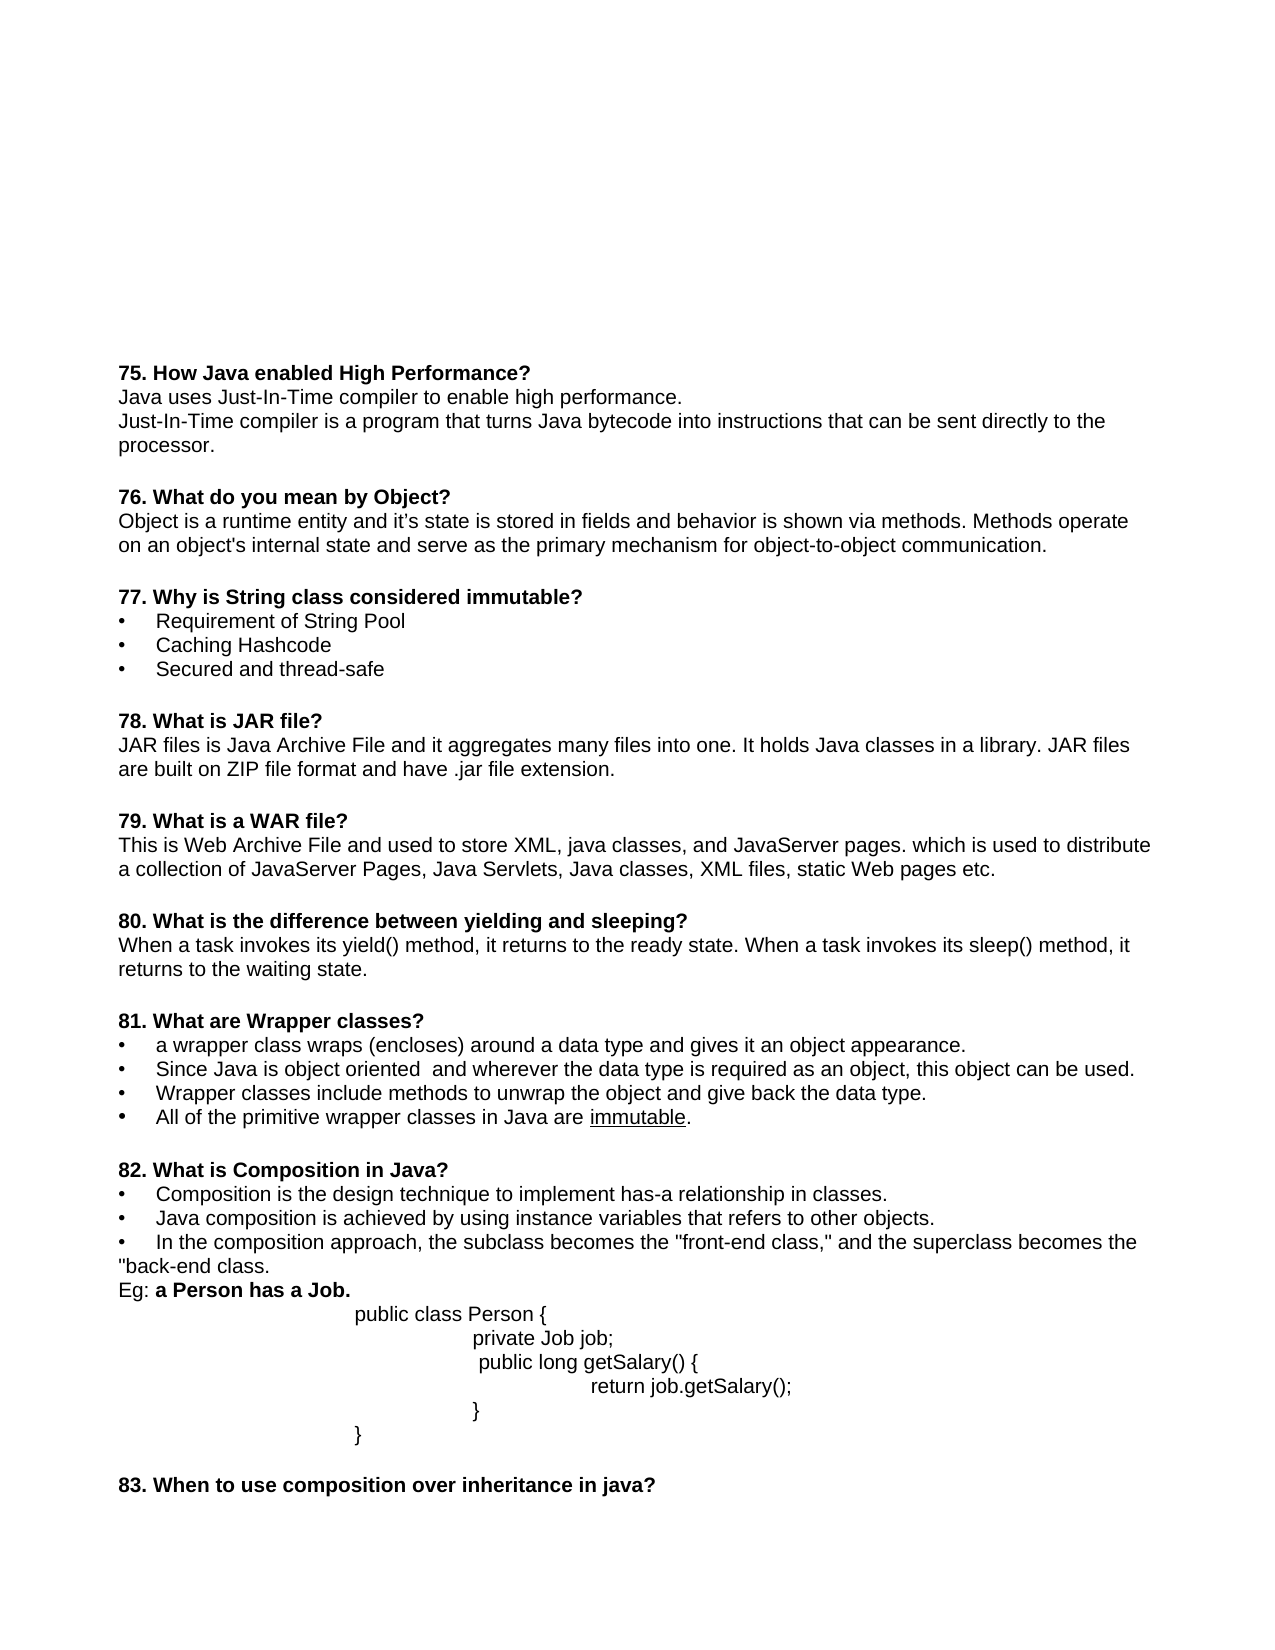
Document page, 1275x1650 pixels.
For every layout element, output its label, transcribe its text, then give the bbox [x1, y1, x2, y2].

list Caching Hashcode [81, 633, 1157, 657]
text 77. Why is String class considered immutable? [118, 585, 1157, 609]
text 76. What do you mean by Object? [118, 485, 1157, 509]
text 78. What is JAR file? [118, 709, 1157, 733]
text Eg: a Person has a Job. [118, 1278, 1157, 1302]
list Composition is the design technique to implement has-a relationship in classes. [81, 1181, 1157, 1206]
text 75. How Java enabled High Performance? [118, 361, 1157, 385]
text 81. What are Wrapper classes? [118, 1009, 1157, 1033]
list In the composition approach, the subclass becomes the "front-end class," and the superclass becomes the "back-end class. [81, 1229, 1157, 1278]
text 80. What is the difference between yielding and sleeping? [118, 909, 1157, 933]
list Requirement of String Pool [81, 609, 1157, 633]
list Since Java is object oriented and wherever the data type is required as an object, this object can be used. [81, 1057, 1157, 1081]
text JAR files is Java Archive File and it aggregates many files into one. It holds Java classes in a library. JAR files are built on ZIP file format and have .jar file extension. [118, 733, 1157, 781]
text private Job job; [118, 1326, 1157, 1349]
text 79. What is a WAR file? [118, 809, 1157, 833]
text Object is a runtime entity and it’s state is stored in fields and behavior is shown via methods. Methods operate on an object's internal state and serve as the primary mechanism for object-to-object communication. [118, 509, 1157, 557]
list Wrapper classes include methods to unwrap the object and give back the data type. [81, 1081, 1157, 1105]
text return job.getSalary(); [118, 1373, 1157, 1397]
text 82. What is Composition in Java? [118, 1157, 1157, 1181]
text } [118, 1421, 1157, 1445]
list a wrapper class wraps (encloses) around a data type and gives it an object appearance. [81, 1033, 1157, 1057]
list Java composition is achieved by using instance variables that refers to other objects. [81, 1206, 1157, 1229]
text public long getSalary() { [118, 1349, 1157, 1373]
list All of the primitive wrapper classes in Java are immutable. [81, 1105, 1157, 1129]
text 83. When to use composition over inheritance in java? [118, 1473, 1157, 1497]
text This is Web Archive File and used to store XML, java classes, and JavaServer pages. which is used to distribute a collection of JavaServer Pages, Java Servlets, Java classes, XML files, static Web pages etc. [118, 833, 1157, 881]
text Just-In-Time compiler is a program that turns Java bytecode into instructions that can be sent directly to the processor. [118, 409, 1157, 457]
text } [118, 1397, 1157, 1421]
text Java uses Just-In-Time compiler to enable high performance. [118, 385, 1157, 409]
text public class Person { [118, 1302, 1157, 1326]
list Secured and thread-safe [81, 657, 1157, 681]
text When a task invokes its yield() method, it returns to the ready state. When a task invokes its sleep() method, it returns to the waiting state. [118, 933, 1157, 981]
